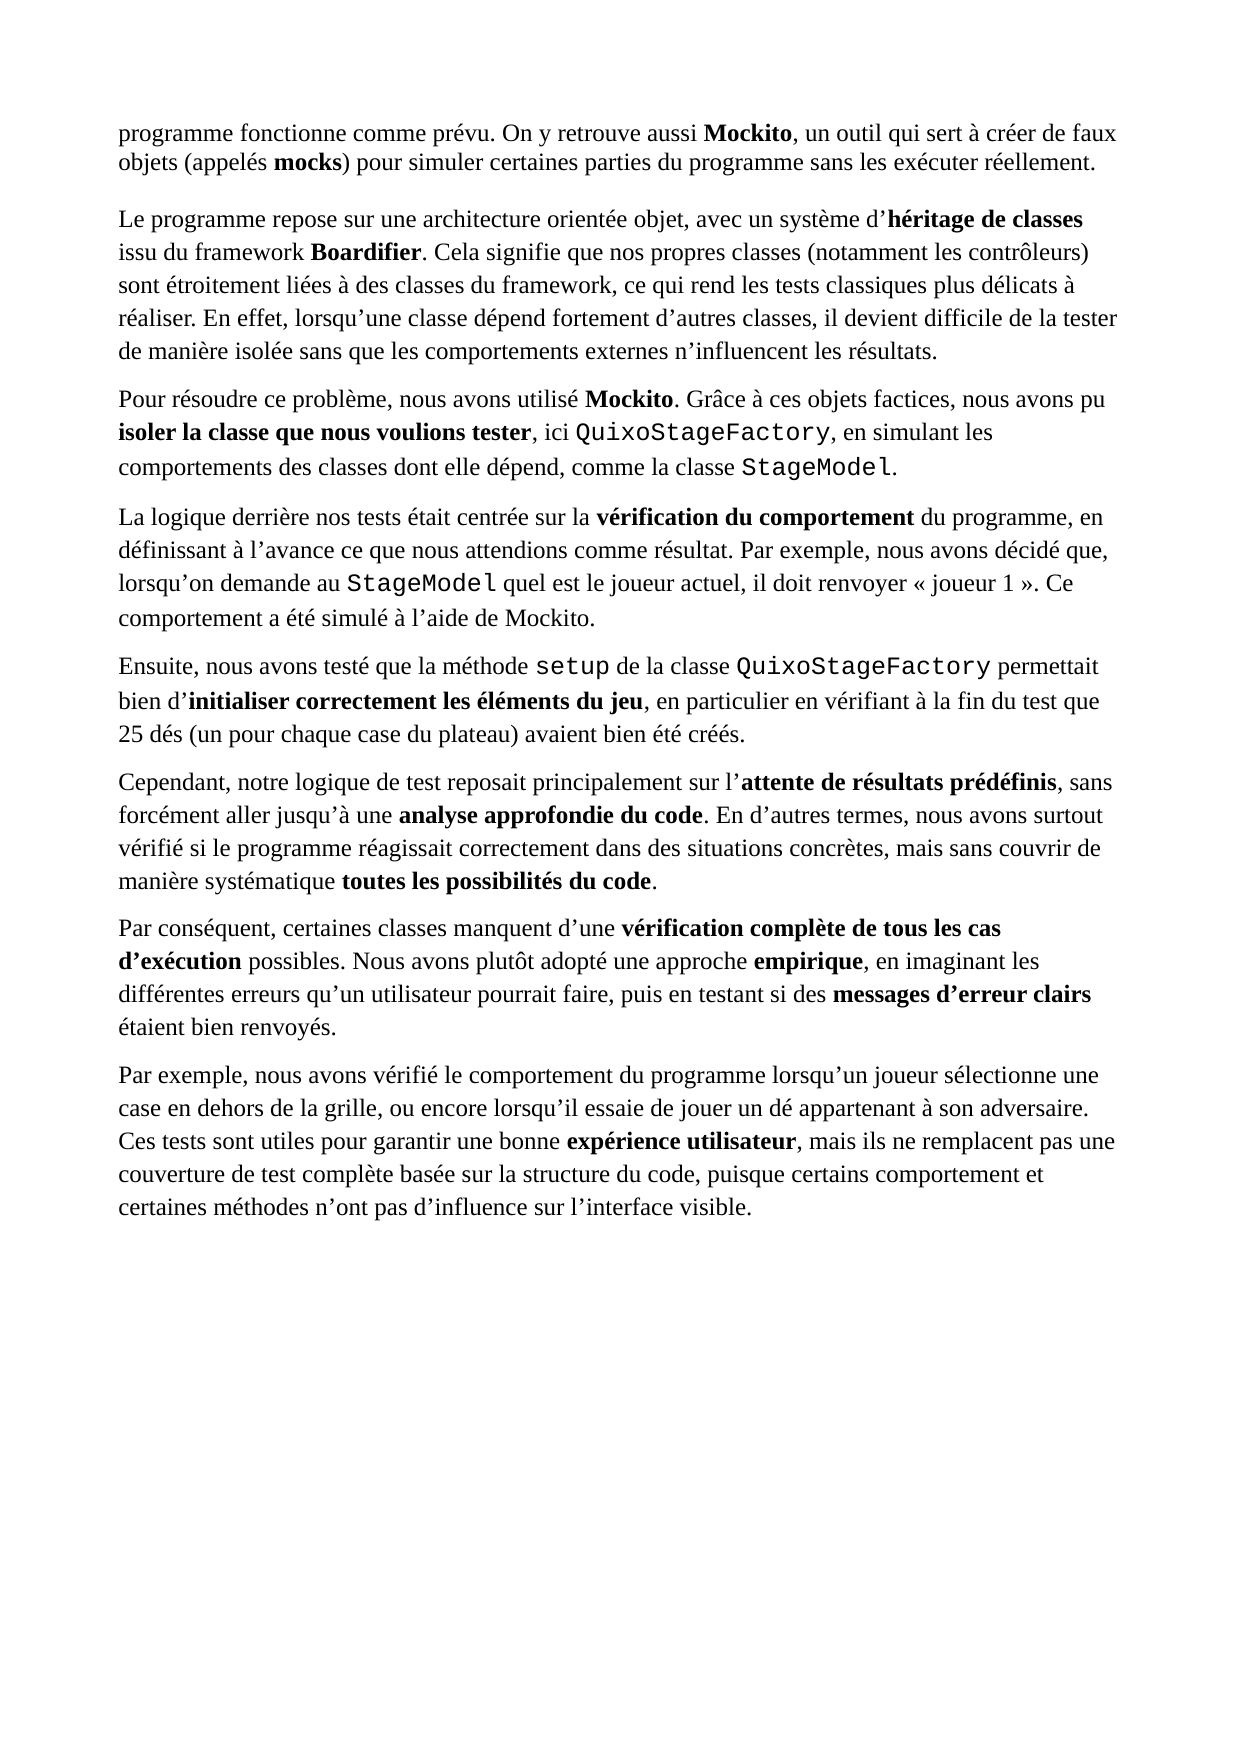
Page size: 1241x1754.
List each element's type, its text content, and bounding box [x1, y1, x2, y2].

text Cependant, notre logique de test reposait principalement sur l’attente de résultats prédéfinis, sans forcément aller jusqu’à une analyse approfondie du code. En d’autres termes, nous avons surtout vérifié si le programme réagissait correctement dans des situations concrètes, mais sans couvrir de manière systématique toutes les possibilités du code. [118, 767, 1122, 894]
text Par exemple, nous avons vérifié le comportement du programme lorsqu’un joueur sélectionne une case en dehors de la grille, ou encore lorsqu’il essaie de jouer un dé appartenant à son adversaire. Ces tests sont utiles pour garantir une bonne expérience utilisateur, mais ils ne remplacent pas une couverture de test complète basée sur la structure du code, puisque certains comportement et certaines méthodes n’ont pas d’influence sur l’interface visible. [118, 1060, 1122, 1221]
text Par conséquent, certaines classes manquent d’une vérification complète de tous les cas d’exécution possibles. Nous avons plutôt adopté une approche empirique, en imaginant les différentes erreurs qu’un utilisateur pourrait faire, puis en testant si des messages d’erreur clairs étaient bien renvoyés. [118, 913, 1122, 1041]
text Le programme repose sur une architecture orientée objet, avec un système d’héritage de classes issu du framework Boardifier. Cela signifie que nos propres classes (notamment les contrôleurs) sont étroitement liées à des classes du framework, ce qui rend les tests classiques plus délicats à réaliser. En effet, lorsqu’une classe dépend fortement d’autres classes, il devient difficile de la tester de manière isolée sans que les comportements externes n’influencent les résultats. [118, 204, 1122, 365]
text La logique derrière nos tests était centrée sur la vérification du comportement du programme, en définissant à l’avance ce que nous attendions comme résultat. Par exemple, nous avons décidé que, lorsqu’on demande au StageModel quel est le joueur actuel, il doit renvoyer « joueur 1 ». Ce comportement a été simulé à l’aide de Mockito. [118, 502, 1122, 632]
text Pour résoudre ce problème, nous avons utilisé Mockito. Grâce à ces objets factices, nous avons pu isoler la classe que nous voulions tester, ici QuixoStageFactory, en simulant les comportements des classes dont elle dépend, comme la classe StageModel. [118, 384, 1122, 483]
text programme fonctionne comme prévu. On y retrouve aussi Mockito, un outil qui sert à créer de faux objets (appelés mocks) pour simuler certaines parties du programme sans les exécuter réellement. [118, 118, 1122, 176]
text Ensuite, nous avons testé que la méthode setup de la classe QuixoStageFactory permettait bien d’initialiser correctement les éléments du jeu, en particulier en vérifiant à la fin du test que 25 dés (un pour chaque case du plateau) avaient bien été créés. [118, 651, 1122, 748]
